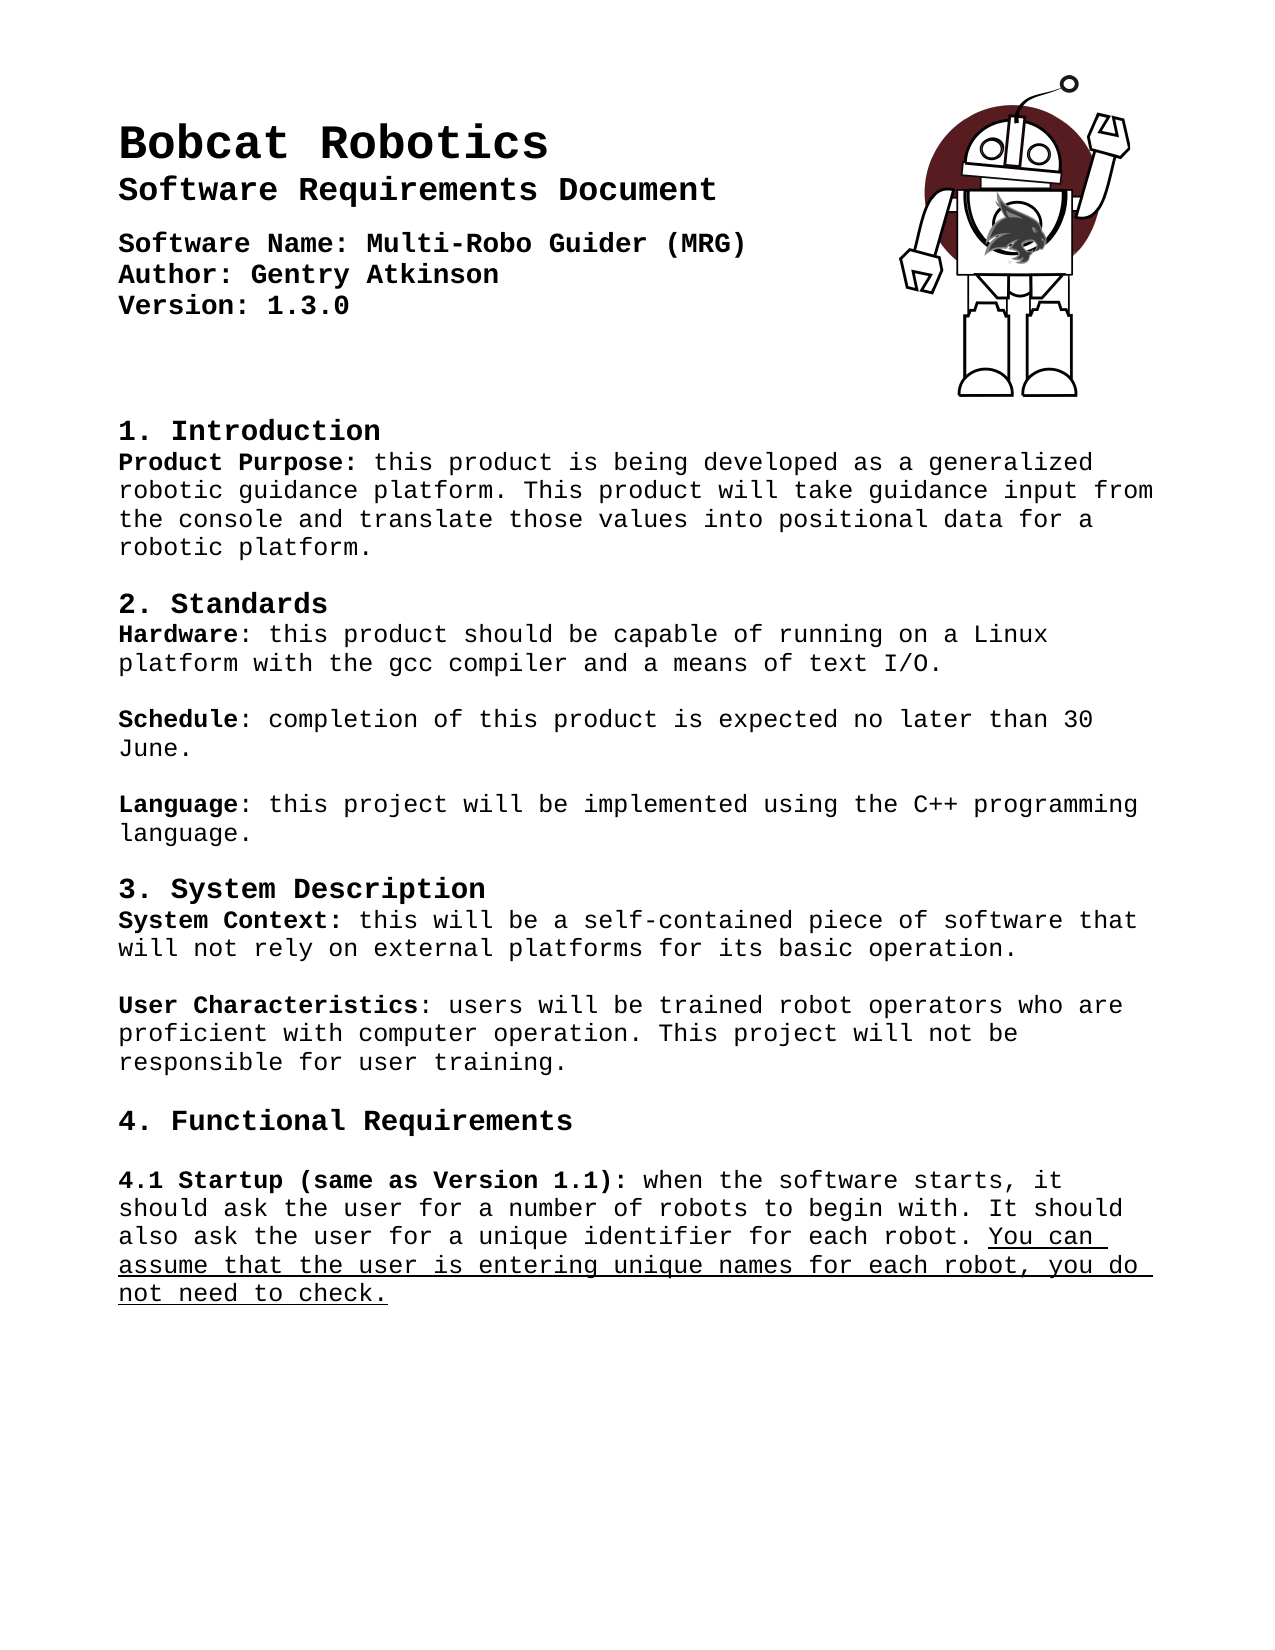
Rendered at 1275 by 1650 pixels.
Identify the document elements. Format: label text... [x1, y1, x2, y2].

text 3. System Description [118, 874, 1157, 907]
text Bobcat Robotics Software Requirements Document [118, 118, 899, 210]
text Language: this project will be implemented using the C++ programming language. [118, 792, 1157, 848]
text 2. Standards [118, 589, 1157, 622]
text 4. Functional Requirements [118, 1106, 1157, 1139]
text System Context: this will be a self-contained piece of software that will not rely on external platforms for its basic operation. [118, 907, 1157, 964]
text Product Purpose: this product is being developed as a generalized robotic guidance platform. This product will take guidance input from the console and translate those values into positional data for a robotic platform. [118, 449, 1157, 563]
text 4.1 Startup (same as Version 1.1): when the software starts, it should ask the user for a number of robots to begin with. It should also ask the user for a unique identifier for each robot. You can assume that the user is entering unique names for each robot, you do not need to check. [118, 1167, 1157, 1309]
picture [899, 75, 1131, 397]
text 1. Introduction [118, 417, 1157, 449]
text Software Name: Multi-Robo Guider (MRG) Author: Gentry Atkinson Version: 1.3.0 [118, 210, 899, 323]
text Schedule: completion of this product is expected no later than 30 June. [118, 707, 1157, 763]
text User Characteristics: users will be trained robot operators who are proficient with computer operation. This project will not be responsible for user training. [118, 992, 1157, 1077]
text Hardware: this product should be capable of running on a Linux platform with the gcc compiler and a means of text I/O. [118, 622, 1157, 678]
text [1131, 118, 1157, 210]
text [1131, 210, 1157, 323]
